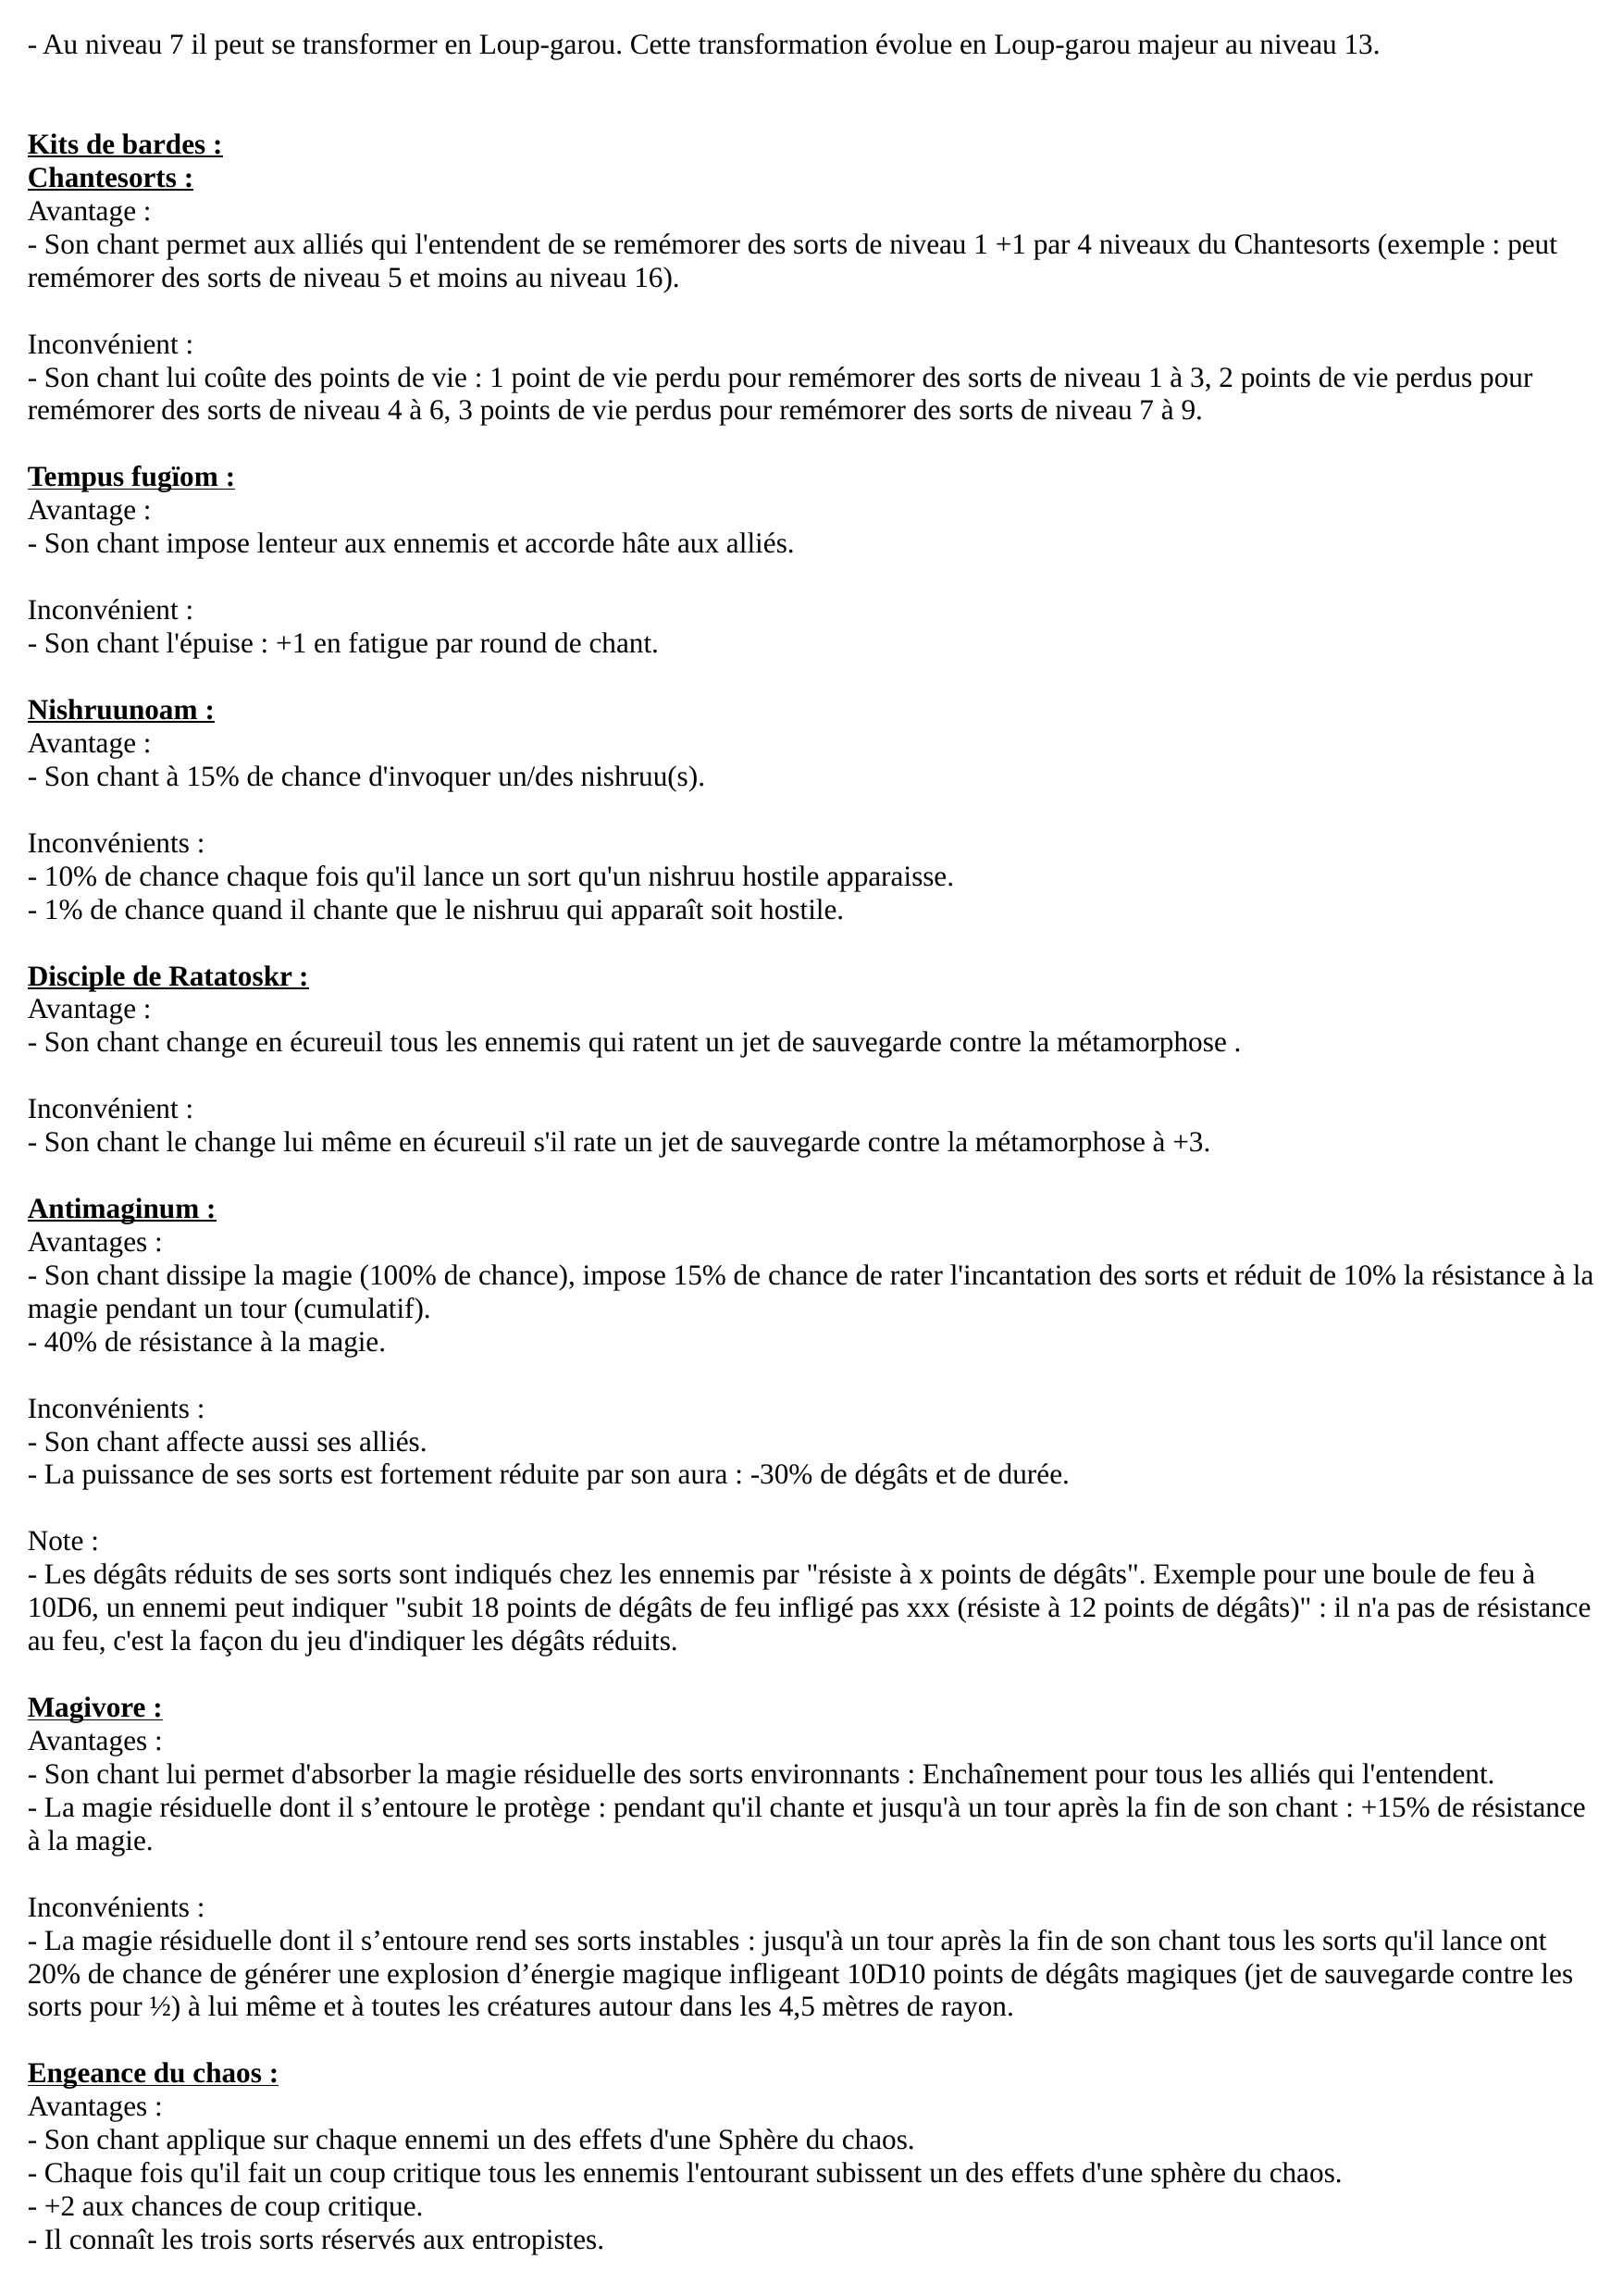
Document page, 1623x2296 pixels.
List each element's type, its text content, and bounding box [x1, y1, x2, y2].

text - 10% de chance chaque fois qu'il lance un sort qu'un nishruu hostile apparaisse. [27, 859, 1595, 892]
text - La magie résiduelle dont il s’entoure le protège : pendant qu'il chante et jusqu'à un tour après la fin de son chant : +15% de résistance à la magie. [27, 1790, 1595, 1856]
text Inconvénient : [27, 327, 1595, 360]
text Kits de bardes : [27, 127, 1595, 160]
text - 40% de résistance à la magie. [27, 1324, 1595, 1358]
text Inconvénient : [27, 592, 1595, 626]
text Antimaginum : [27, 1191, 1595, 1224]
text - Son chant change en écureuil tous les ennemis qui ratent un jet de sauvegarde contre la métamorphose . [27, 1025, 1595, 1058]
text Avantages : [27, 2090, 1595, 2122]
text - Son chant lui permet d'absorber la magie résiduelle des sorts environnants : Enchaînement pour tous les alliés qui l'entendent. [27, 1756, 1595, 1790]
text Engeance du chaos : [27, 2056, 1595, 2090]
text Inconvénients : [27, 1391, 1595, 1424]
text - Son chant lui coûte des points de vie : 1 point de vie perdu pour remémorer des sorts de niveau 1 à 3, 2 points de vie perdus pour remémorer des sorts de niveau 4 à 6, 3 points de vie perdus pour remémorer des sorts de niveau 7 à 9. [27, 360, 1595, 427]
text - Son chant applique sur chaque ennemi un des effets d'une Sphère du chaos. [27, 2122, 1595, 2155]
text - Son chant affecte aussi ses alliés. [27, 1424, 1595, 1458]
text Avantage : [27, 992, 1595, 1025]
text Nishruunoam : [27, 692, 1595, 726]
text Tempus fugïom : [27, 460, 1595, 493]
text - Chaque fois qu'il fait un coup critique tous les ennemis l'entourant subissent un des effets d'une sphère du chaos. [27, 2155, 1595, 2189]
text Avantage : [27, 726, 1595, 759]
text Avantage : [27, 193, 1595, 227]
text - Il connaît les trois sorts réservés aux entropistes. [27, 2222, 1595, 2255]
text - La puissance de ses sorts est fortement réduite par son aura : -30% de dégâts et de durée. [27, 1458, 1595, 1491]
text - Son chant l'épuise : +1 en fatigue par round de chant. [27, 626, 1595, 659]
text - Au niveau 7 il peut se transformer en Loup-garou. Cette transformation évolue en Loup-garou majeur au niveau 13. [27, 27, 1595, 60]
text - +2 aux chances de coup critique. [27, 2189, 1595, 2222]
text Avantages : [27, 1224, 1595, 1258]
text Avantages : [27, 1723, 1595, 1756]
text Note : [27, 1524, 1595, 1558]
text - Son chant à 15% de chance d'invoquer un/des nishruu(s). [27, 759, 1595, 792]
text - 1% de chance quand il chante que le nishruu qui apparaît soit hostile. [27, 892, 1595, 925]
text Inconvénient : [27, 1091, 1595, 1124]
text - Son chant dissipe la magie (100% de chance), impose 15% de chance de rater l'incantation des sorts et réduit de 10% la résistance à la magie pendant un tour (cumulatif). [27, 1258, 1595, 1324]
text Inconvénients : [27, 825, 1595, 859]
text Magivore : [27, 1690, 1595, 1723]
text - Son chant le change lui même en écureuil s'il rate un jet de sauvegarde contre la métamorphose à +3. [27, 1124, 1595, 1158]
text - Son chant permet aux alliés qui l'entendent de se remémorer des sorts de niveau 1 +1 par 4 niveaux du Chantesorts (exemple : peut remémorer des sorts de niveau 5 et moins au niveau 16). [27, 227, 1595, 293]
text Chantesorts : [27, 160, 1595, 193]
text Disciple de Ratatoskr : [27, 959, 1595, 992]
text - La magie résiduelle dont il s’entoure rend ses sorts instables : jusqu'à un tour après la fin de son chant tous les sorts qu'il lance ont 20% de chance de générer une explosion d’énergie magique infligeant 10D10 points de dégâts magiques (jet de sauvegarde contre les sorts pour ½) à lui même et à toutes les créatures autour dans les 4,5 mètres de rayon. [27, 1923, 1595, 2023]
text Avantage : [27, 493, 1595, 526]
text - Les dégâts réduits de ses sorts sont indiqués chez les ennemis par "résiste à x points de dégâts". Exemple pour une boule de feu à 10D6, un ennemi peut indiquer "subit 18 points de dégâts de feu infligé pas xxx (résiste à 12 points de dégâts)" : il n'a pas de résistance au feu, c'est la façon du jeu d'indiquer les dégâts réduits. [27, 1558, 1595, 1657]
text - Son chant impose lenteur aux ennemis et accorde hâte aux alliés. [27, 526, 1595, 559]
text Inconvénients : [27, 1890, 1595, 1923]
